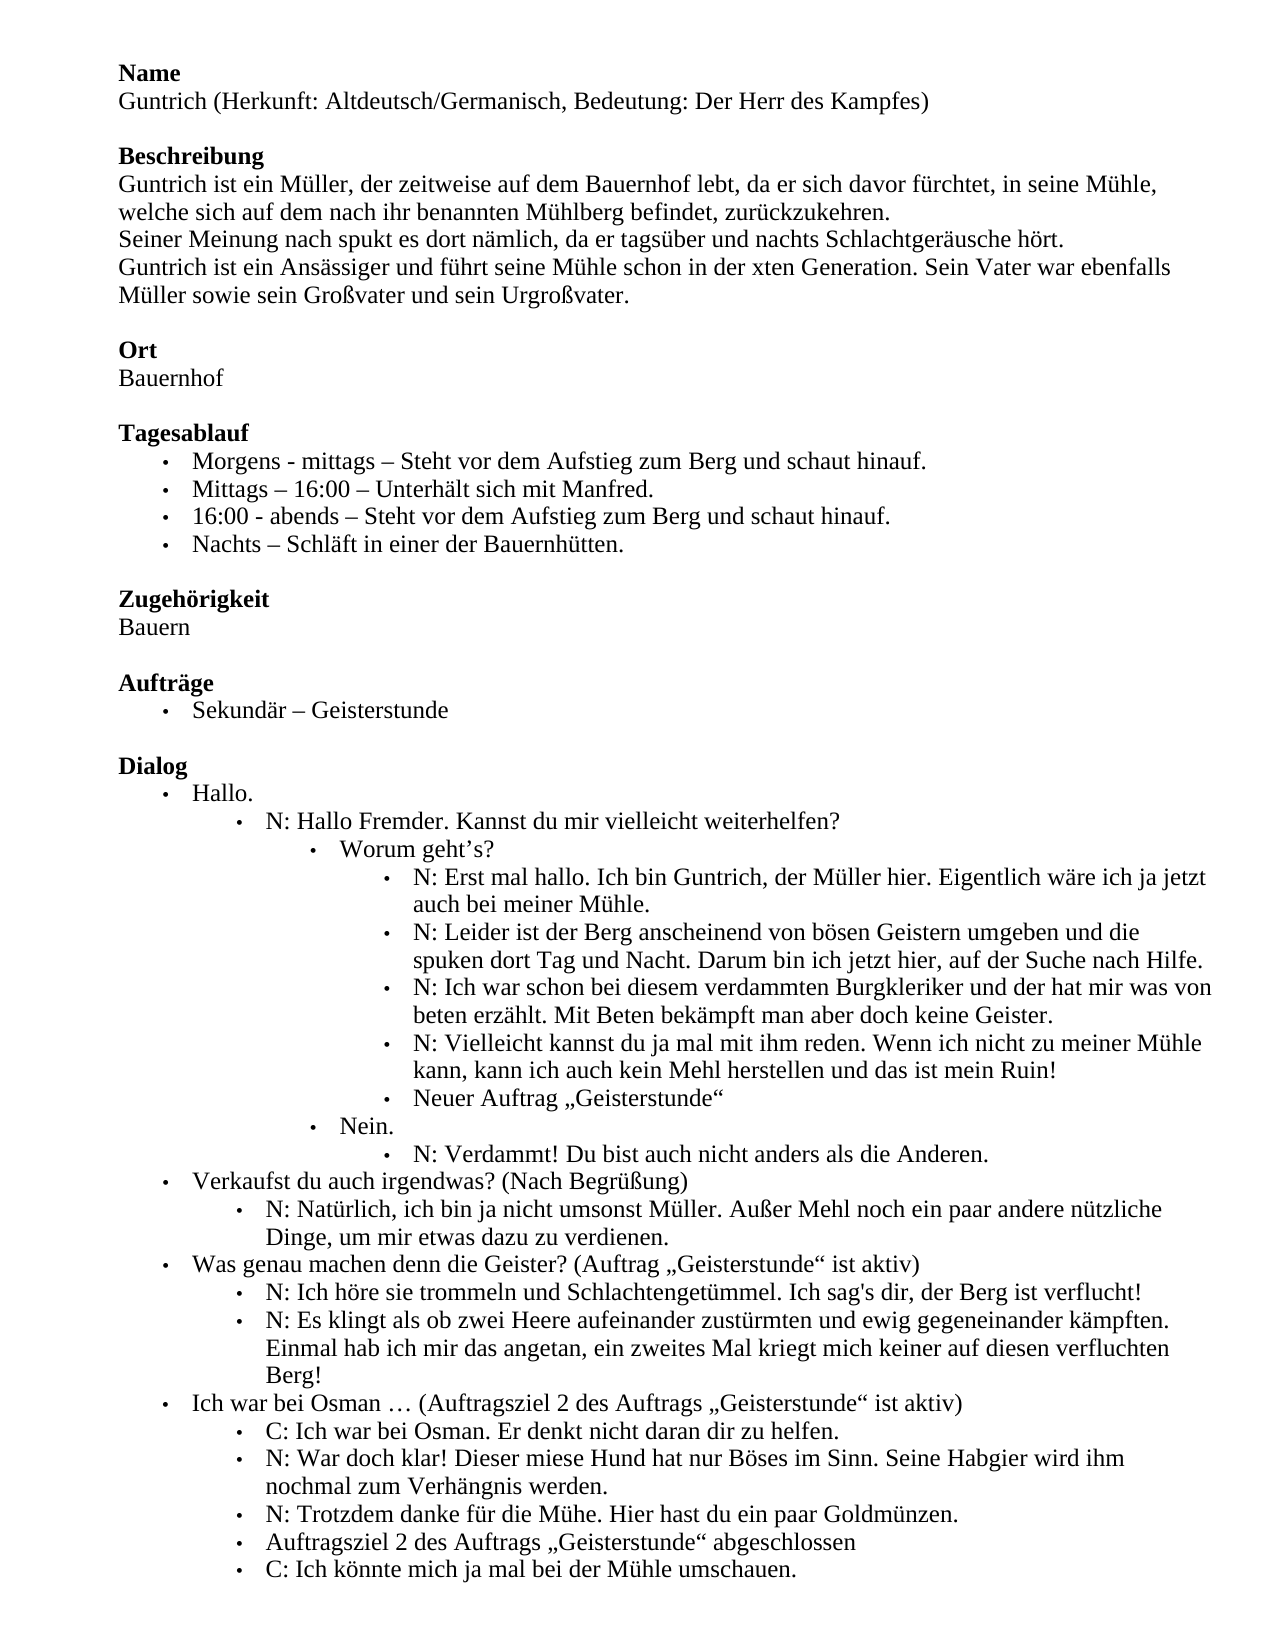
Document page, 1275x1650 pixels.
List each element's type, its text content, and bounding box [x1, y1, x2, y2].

list 16:00 - abends – Steht vor dem Aufstieg zum Berg und schaut hinauf. [162, 502, 1216, 530]
list Verkaufst du auch irgendwas? (Nach Begrüßung) [162, 1167, 1216, 1195]
list N: Erst mal hallo. Ich bin Guntrich, der Müller hier. Eigentlich wäre ich ja jetzt auch bei meiner Mühle. [383, 863, 1216, 918]
text Name [118, 59, 1216, 87]
list C: Ich könnte mich ja mal bei der Mühle umschauen. [236, 1555, 1216, 1583]
list Nachts – Schläft in einer der Bauernhütten. [162, 530, 1216, 558]
list Mittags – 16:00 – Unterhält sich mit Manfred. [162, 475, 1216, 502]
list N: Verdammt! Du bist auch nicht anders als die Anderen. [383, 1140, 1216, 1167]
list N: Hallo Fremder. Kannst du mir vielleicht weiterhelfen? [236, 807, 1216, 835]
list N: Vielleicht kannst du ja mal mit ihm reden. Wenn ich nicht zu meiner Mühle kann, kann ich auch kein Mehl herstellen und das ist mein Ruin! [383, 1029, 1216, 1084]
list N: Natürlich, ich bin ja nicht umsonst Müller. Außer Mehl noch ein paar andere nützliche Dinge, um mir etwas dazu zu verdienen. [236, 1195, 1216, 1251]
list N: Ich war schon bei diesem verdammten Burgkleriker und der hat mir was von beten erzählt. Mit Beten bekämpft man aber doch keine Geister. [383, 973, 1216, 1029]
text Aufträge [118, 641, 1216, 696]
text Guntrich (Herkunft: Altdeutsch/Germanisch, Bedeutung: Der Herr des Kampfes) Beschreibung Guntrich ist ein Müller, der zeitweise auf dem Bauernhof lebt, da er sich davor fürchtet, in seine Mühle, welche sich auf dem nach ihr benannten Mühlberg befindet, zurückzukehren. [118, 87, 1216, 225]
list Ich war bei Osman … (Auftragsziel 2 des Auftrags „Geisterstunde“ ist aktiv) [162, 1389, 1216, 1417]
list C: Ich war bei Osman. Er denkt nicht daran dir zu helfen. [236, 1417, 1216, 1444]
list Auftragsziel 2 des Auftrags „Geisterstunde“ abgeschlossen [236, 1528, 1216, 1555]
text Bauernhof [118, 364, 1216, 392]
text Seiner Meinung nach spukt es dort nämlich, da er tagsüber und nachts Schlachtgeräusche hört. [118, 225, 1216, 253]
list Hallo. [162, 779, 1216, 807]
text Tagesablauf [118, 392, 1216, 447]
list N: Leider ist der Berg anscheinend von bösen Geistern umgeben und die spuken dort Tag und Nacht. Darum bin ich jetzt hier, auf der Suche nach Hilfe. [383, 918, 1216, 973]
list Sekundär – Geisterstunde [162, 696, 1216, 724]
list N: Trotzdem danke für die Mühe. Hier hast du ein paar Goldmünzen. [236, 1500, 1216, 1528]
list N: War doch klar! Dieser miese Hund hat nur Böses im Sinn. Seine Habgier wird ihm nochmal zum Verhängnis werden. [236, 1444, 1216, 1500]
list Worum geht’s? [310, 835, 1216, 863]
list Neuer Auftrag „Geisterstunde“ [383, 1084, 1216, 1112]
list Was genau machen denn die Geister? (Auftrag „Geisterstunde“ ist aktiv) [162, 1251, 1216, 1278]
list N: Ich höre sie trommeln und Schlachtengetümmel. Ich sag's dir, der Berg ist verflucht! [236, 1278, 1216, 1306]
text Guntrich ist ein Ansässiger und führt seine Mühle schon in der xten Generation. Sein Vater war ebenfalls Müller sowie sein Großvater und sein Urgroßvater. Ort [118, 253, 1216, 364]
list Nein. [310, 1112, 1216, 1140]
text Dialog [118, 724, 1216, 779]
text Zugehörigkeit Bauern [118, 558, 1216, 641]
list Morgens - mittags – Steht vor dem Aufstieg zum Berg und schaut hinauf. [162, 447, 1216, 475]
list N: Es klingt als ob zwei Heere aufeinander zustürmten und ewig gegeneinander kämpften. Einmal hab ich mir das angetan, ein zweites Mal kriegt mich keiner auf diesen verfluchten Berg! [236, 1306, 1216, 1389]
